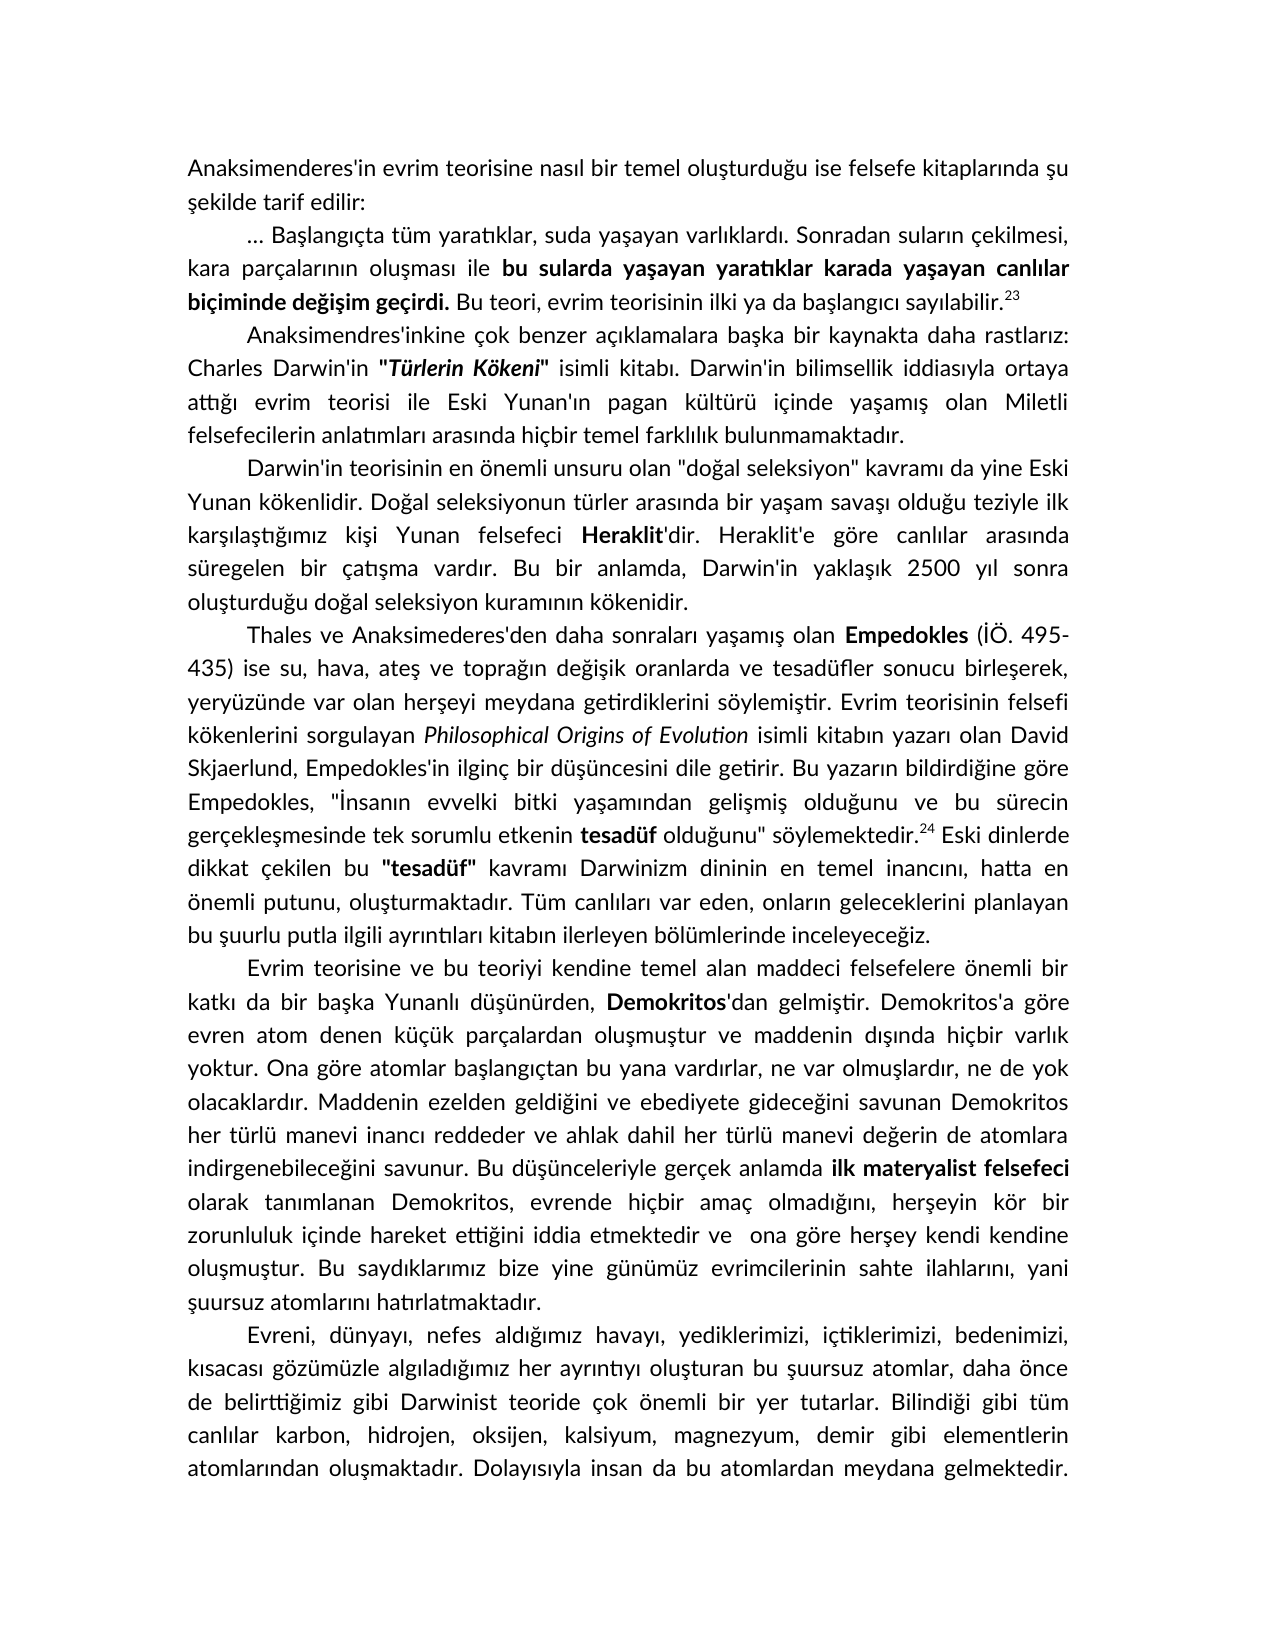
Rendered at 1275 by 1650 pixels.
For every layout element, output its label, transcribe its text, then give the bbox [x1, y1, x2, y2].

text Evrim teorisine ve bu teoriyi kendine temel alan maddeci felsefelere önemli bir katkı da bir başka Yunanlı düşünürden, Demokritos'dan gelmiştir. Demokritos'a göre evren atom denen küçük parçalardan oluşmuştur ve maddenin dışında hiçbir varlık yoktur. Ona göre atomlar başlangıçtan bu yana vardırlar, ne var olmuşlardır, ne de yok olacaklardır. Maddenin ezelden geldiğini ve ebediyete gideceğini savunan Demokritos her türlü manevi inancı reddeder ve ahlak dahil her türlü manevi değerin de atomlara indirgenebileceğini savunur. Bu düşünceleriyle gerçek anlamda ilk materyalist felsefeci olarak tanımlanan Demokritos, evrende hiçbir amaç olmadığını, herşeyin kör bir zorunluluk içinde hareket ettiğini iddia etmektedir ve ona göre herşey kendi kendine oluşmuştur. Bu saydıklarımız bize yine günümüz evrimcilerinin sahte ilahlarını, yani şuursuz atomlarını hatırlatmaktadır. [187, 950, 1070, 1317]
text Thales ve Anaksimederes'den daha sonraları yaşamış olan Empedokles (İÖ. 495-435) ise su, hava, ateş ve toprağın değişik oranlarda ve tesadüfler sonucu birleşerek, yeryüzünde var olan herşeyi meydana getirdiklerini söylemiştir. Evrim teorisinin felsefi kökenlerini sorgulayan Philosophical Origins of Evolution isimli kitabın yazarı olan David Skjaerlund, Empedokles'in ilginç bir düşüncesini dile getirir. Bu yazarın bildirdiğine göre Empedokles, "İnsanın evvelki bitki yaşamından gelişmiş olduğunu ve bu sürecin gerçekleşmesinde tek sorumlu etkenin tesadüf olduğunu" söylemektedir.24 Eski dinlerde dikkat çekilen bu "tesadüf" kavramı Darwinizm dininin en temel inancını, hatta en önemli putunu, oluşturmaktadır. Tüm canlıları var eden, onların geleceklerini planlayan bu şuurlu putla ilgili ayrıntıları kitabın ilerleyen bölümlerinde inceleyeceğiz. [187, 617, 1070, 950]
text Anaksimenderes'in evrim teorisine nasıl bir temel oluşturduğu ise felsefe kitaplarında şu şekilde tarif edilir: [187, 150, 1070, 217]
text Evreni, dünyayı, nefes aldığımız havayı, yediklerimizi, içtiklerimizi, bedenimizi, kısacası gözümüzle algıladığımız her ayrıntıyı oluşturan bu şuursuz atomlar, daha önce de belirttiğimiz gibi Darwinist teoride çok önemli bir yer tutarlar. Bilindiği gibi tüm canlılar karbon, hidrojen, oksijen, kalsiyum, magnezyum, demir gibi elementlerin atomlarından oluşmaktadır. Dolayısıyla insan da bu atomlardan meydana gelmektedir. [187, 1317, 1070, 1483]
text Darwin'in teorisinin en önemli unsuru olan "doğal seleksiyon" kavramı da yine Eski Yunan kökenlidir. Doğal seleksiyonun türler arasında bir yaşam savaşı olduğu teziyle ilk karşılaştığımız kişi Yunan felsefeci Heraklit'dir. Heraklit'e göre canlılar arasında süregelen bir çatışma vardır. Bu bir anlamda, Darwin'in yaklaşık 2500 yıl sonra oluşturduğu doğal seleksiyon kuramının kökenidir. [187, 450, 1070, 617]
text … Başlangıçta tüm yaratıklar, suda yaşayan varlıklardı. Sonradan suların çekilmesi, kara parçalarının oluşması ile bu sularda yaşayan yaratıklar karada yaşayan canlılar biçiminde değişim geçirdi. Bu teori, evrim teorisinin ilki ya da başlangıcı sayılabilir.23 [187, 217, 1070, 317]
text Anaksimendres'inkine çok benzer açıklamalara başka bir kaynakta daha rastlarız: Charles Darwin'in "Türlerin Kökeni" isimli kitabı. Darwin'in bilimsellik iddiasıyla ortaya attığı evrim teorisi ile Eski Yunan'ın pagan kültürü içinde yaşamış olan Miletli felsefecilerin anlatımları arasında hiçbir temel farklılık bulunmamaktadır. [187, 317, 1070, 450]
